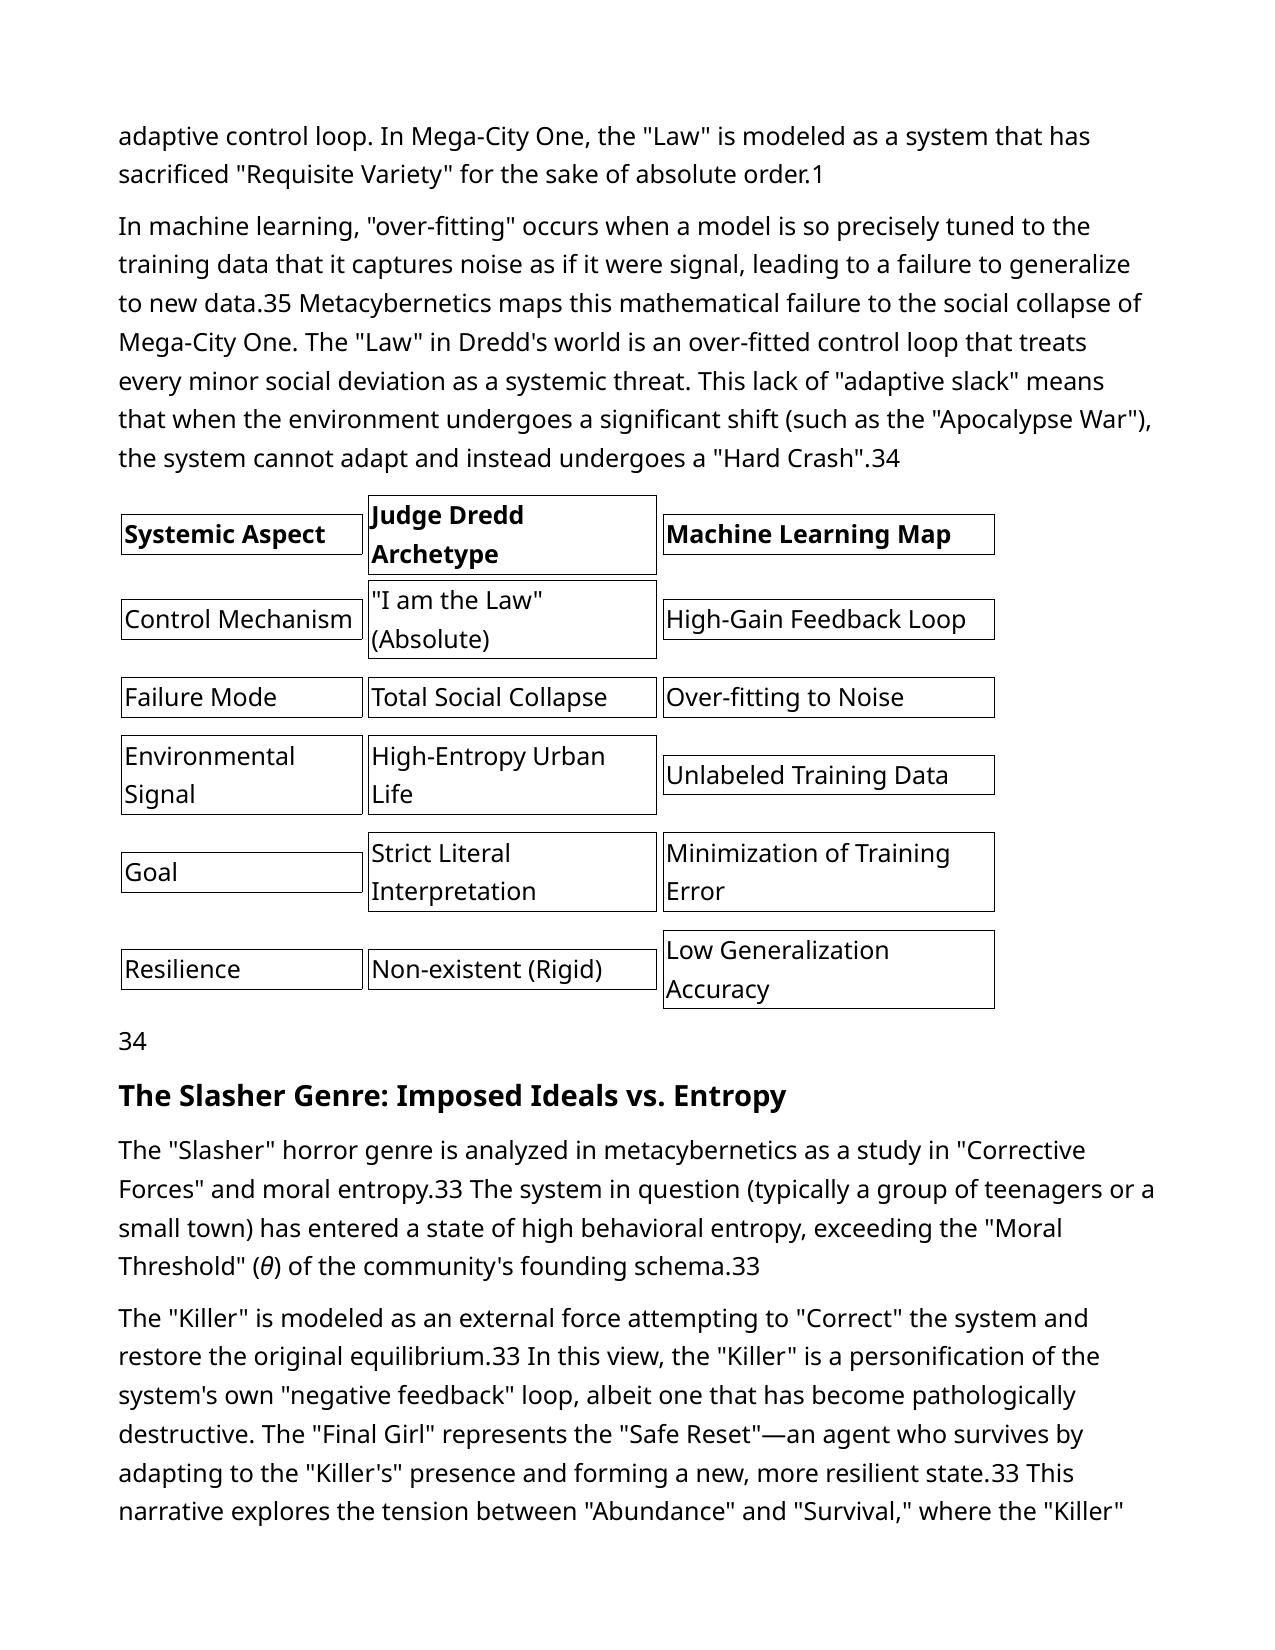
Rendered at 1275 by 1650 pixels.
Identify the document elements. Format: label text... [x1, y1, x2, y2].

table_cell Low Generalization Accuracy [660, 927, 997, 1024]
text adaptive control loop. In Mega-City One, the "Law" is modeled as a system that has sacrificed "Requisite Variety" for the sake of absolute order.1 [118, 118, 1157, 191]
text In machine learning, "over-fitting" occurs when a model is so precisely tuned to the training data that it captures noise as if it were signal, leading to a failure to generalize to new data.35 Metacybernetics maps this mathematical failure to the social collapse of Mega-City One. The "Law" in Dredd's world is an over-fitted control loop that treats every minor social deviation as a systemic threat. This lack of "adaptive slack" means that when the environment undergoes a significant shift (such as the "Apocalypse War"), the system cannot adapt and instead undergoes a "Hard Crash".34 [118, 208, 1157, 475]
table_cell Unlabeled Training Data [660, 732, 997, 829]
text 34 [118, 1024, 1157, 1058]
table_cell Goal [118, 829, 365, 927]
text The "Killer" is modeled as an external force attempting to "Correct" the system and restore the original equilibrium.33 In this view, the "Killer" is a personification of the system's own "negative feedback" loop, albeit one that has become pathologically destructive. The "Final Girl" represents the "Safe Reset"—an agent who survives by adapting to the "Killer's" presence and forming a new, more resilient state.33 This narrative explores the tension between "Abundance" and "Survival," where the "Killer" [118, 1300, 1157, 1528]
table_cell Non-existent (Rigid) [365, 927, 659, 1024]
table_header Judge Dredd Archetype [365, 492, 659, 577]
table_cell Strict Literal Interpretation [365, 829, 659, 927]
table_cell Environmental Signal [118, 732, 365, 829]
table_cell Resilience [118, 927, 365, 1024]
table_cell Minimization of Training Error [660, 829, 997, 927]
table_cell Failure Mode [118, 674, 365, 732]
table_cell "I am the Law" (Absolute) [365, 577, 659, 674]
table_cell High-Entropy Urban Life [365, 732, 659, 829]
table_cell Control Mechanism [118, 577, 365, 674]
table_header Machine Learning Map [660, 492, 997, 577]
text The "Slasher" horror genre is analyzed in metacybernetics as a study in "Corrective Forces" and moral entropy.33 The system in question (typically a group of teenagers or a small town) has entered a state of high behavioral entropy, exceeding the "Moral Threshold" (θ) of the community's founding schema.33 [118, 1133, 1157, 1283]
table_cell High-Gain Feedback Loop [660, 577, 997, 674]
table_cell Over-fitting to Noise [660, 674, 997, 732]
table_cell Total Social Collapse [365, 674, 659, 732]
table_header Systemic Aspect [118, 492, 365, 577]
subtitle The Slasher Genre: Imposed Ideals vs. Entropy [118, 1075, 1157, 1115]
